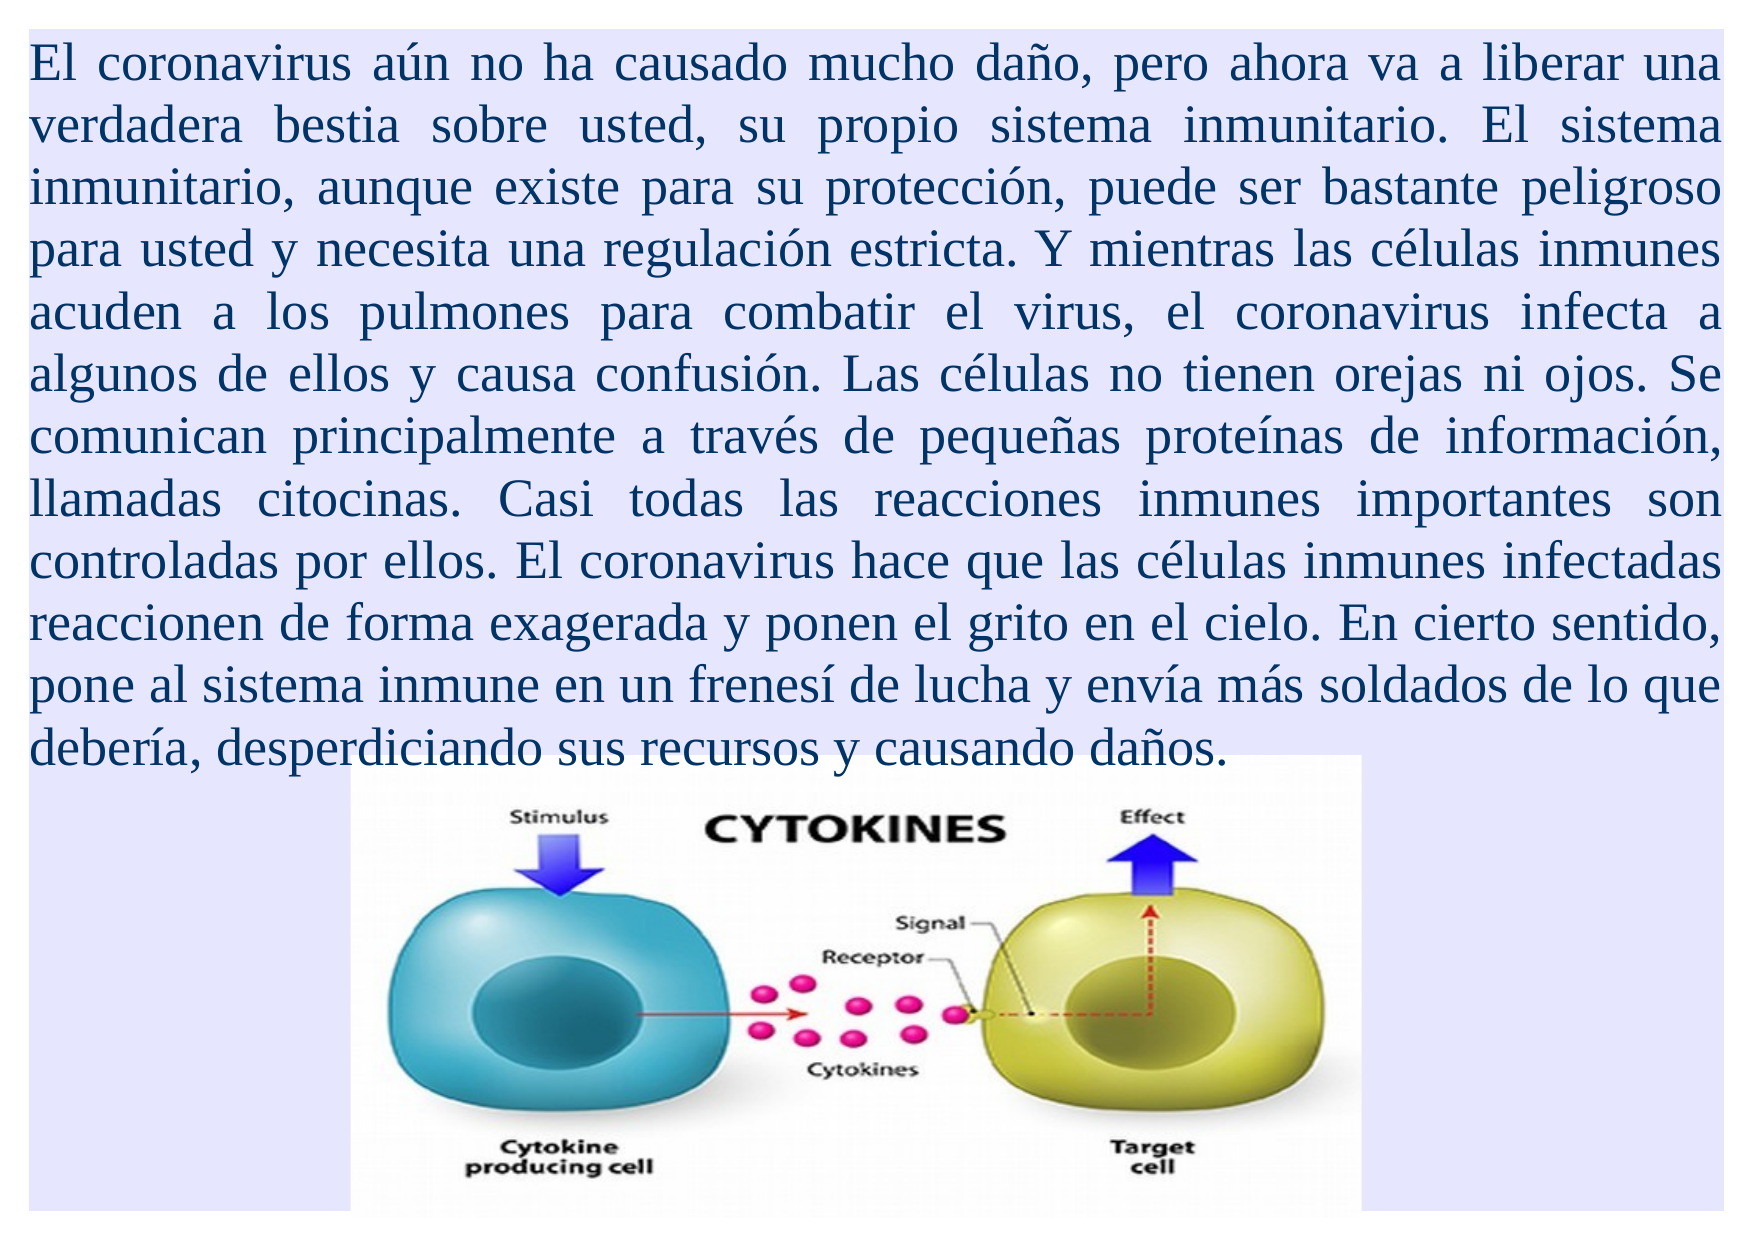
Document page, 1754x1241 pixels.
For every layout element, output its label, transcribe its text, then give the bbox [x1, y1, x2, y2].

picture [1174, 755, 1187, 763]
picture [904, 755, 914, 763]
picture [444, 755, 454, 763]
picture [976, 755, 986, 763]
picture [1028, 755, 1040, 763]
picture [1096, 755, 1108, 763]
picture [350, 755, 1362, 1218]
picture [779, 755, 792, 763]
picture [1055, 755, 1068, 763]
picture [930, 755, 941, 762]
picture [586, 755, 597, 762]
picture [523, 755, 536, 763]
picture [496, 755, 508, 763]
picture [1122, 755, 1132, 763]
picture [714, 755, 725, 762]
text El coronavirus aún no ha causado mucho daño, pero ahora va a liberar una verdadera bestia sobre usted, su propio sistema inmunitario. El sistema inmunitario, aunque existe para su protección, puede ser bastante peligroso para usted y necesita una regulación estricta. Y mientras las células inmunes acuden a los pulmones para combatir el virus, el coronavirus infecta a algunos de ellos y causa confusión. Las células no tienen orejas ni ojos. Se comunican principalmente a través de pequeñas proteínas de información, llamadas citocinas. Casi todas las reacciones inmunes importantes son controladas por ellos. El coronavirus hace que las células inmunes infectadas reaccionen de forma exagerada y ponen el grito en el cielo. En cierto sentido, pone al sistema inmune en un frenesí de lucha y envía más soldados de lo que debería, desperdiciando sus recursos y causando daños. [29, 29, 1724, 777]
picture [364, 755, 376, 763]
